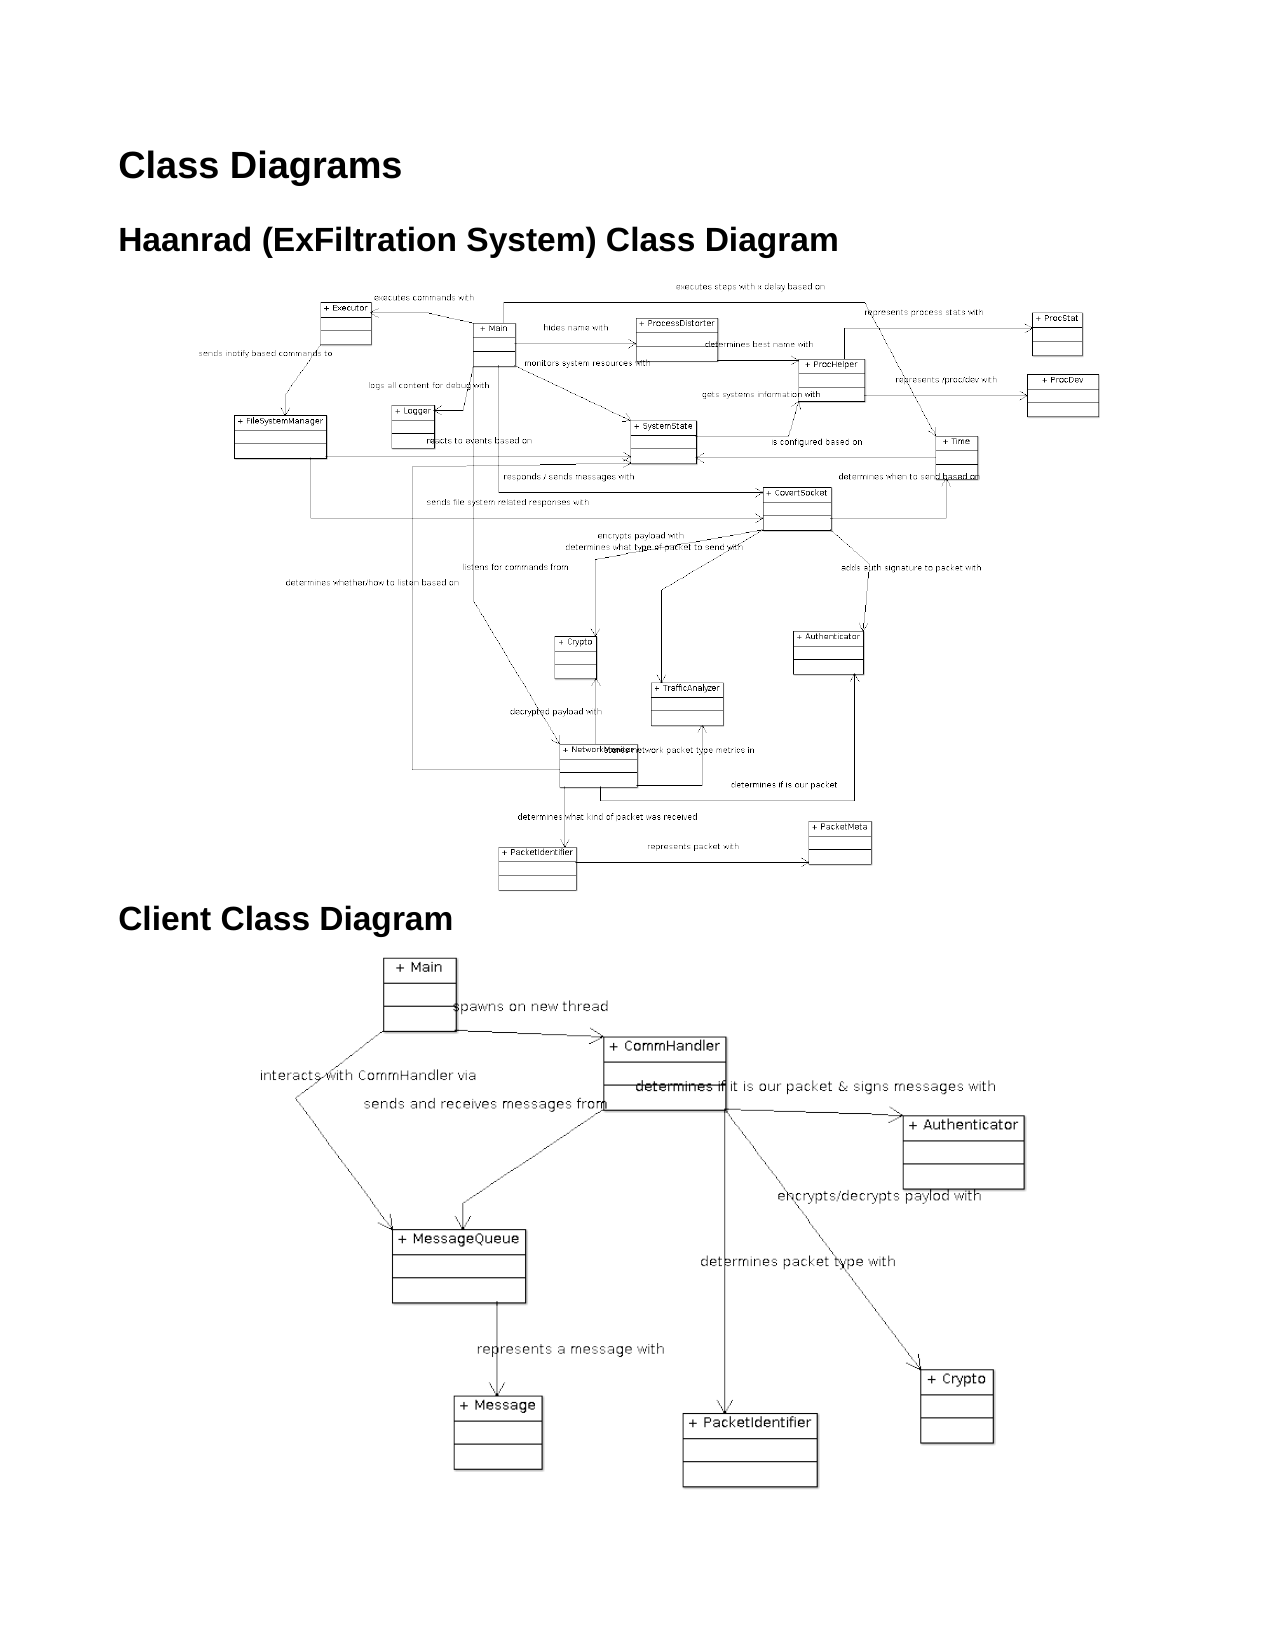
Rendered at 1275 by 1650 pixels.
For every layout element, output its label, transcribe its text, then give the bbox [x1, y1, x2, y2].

subtitle Client Class Diagram [118, 292, 1157, 938]
picture [127, 266, 1166, 900]
picture [119, 954, 1158, 1514]
subtitle Haanrad (ExFiltration System) Class Diagram [118, 220, 1157, 259]
subtitle Class Diagrams [118, 143, 1157, 187]
